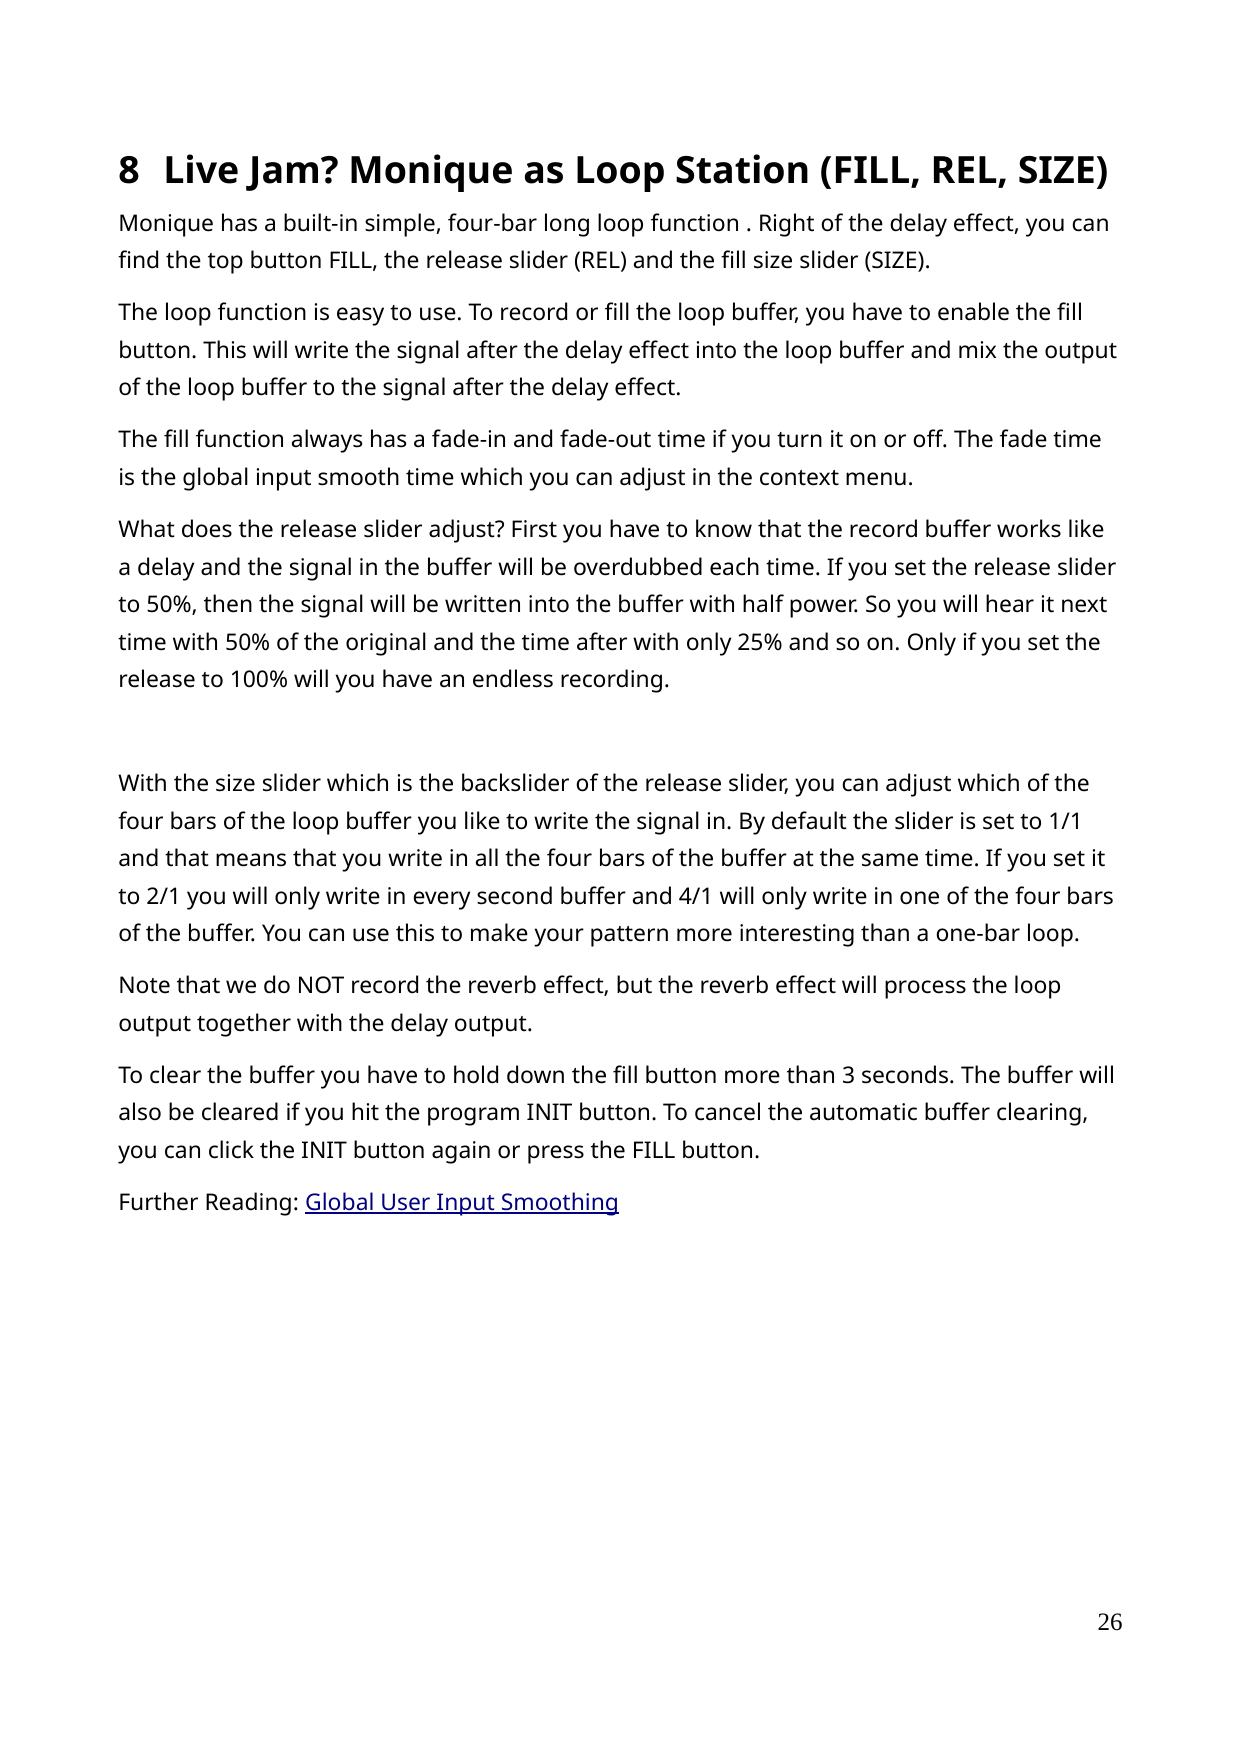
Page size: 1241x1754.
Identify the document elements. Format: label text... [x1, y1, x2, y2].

subtitle Live Jam? Monique as Loop Station (FILL, REL, SIZE) [118, 143, 1122, 194]
text Further Reading: Global User Input Smoothing [118, 1186, 1122, 1217]
text Monique has a built-in simple, four-bar long loop function . Right of the delay effect, you can find the top button FILL, the release slider (REL) and the fill size slider (SIZE). [118, 207, 1122, 275]
text What does the release slider adjust? First you have to know that the record buffer works like a delay and the signal in the buffer will be overdubbed each time. If you set the release slider to 50%, then the signal will be written into the buffer with half power. So you will hear it next time with 50% of the original and the time after with only 25% and so on. Only if you set the release to 100% will you have an endless recording. [118, 513, 1122, 694]
text The fill function always has a fade-in and fade-out time if you turn it on or off. The fade time is the global input smooth time which you can adjust in the context menu. [118, 423, 1122, 492]
text With the size slider which is the backslider of the release slider, you can adjust which of the four bars of the loop buffer you like to write the signal in. By default the slider is set to 1/1 and that means that you write in all the four bars of the buffer at the same time. If you set it to 2/1 you will only write in every second buffer and 4/1 will only write in one of the four bars of the buffer. You can use this to make your pattern more interesting than a one-bar loop. [118, 767, 1122, 948]
text Note that we do NOT record the reverb effect, but the reverb effect will process the loop output together with the delay output. [118, 969, 1122, 1038]
text To clear the buffer you have to hold down the fill button more than 3 seconds. The buffer will also be cleared if you hit the program INIT button. To cancel the automatic buffer clearing, you can click the INIT button again or press the FILL button. [118, 1059, 1122, 1165]
text The loop function is easy to use. To record or fill the loop buffer, you have to enable the fill button. This will write the signal after the delay effect into the loop buffer and mix the output of the loop buffer to the signal after the delay effect. [118, 296, 1122, 402]
